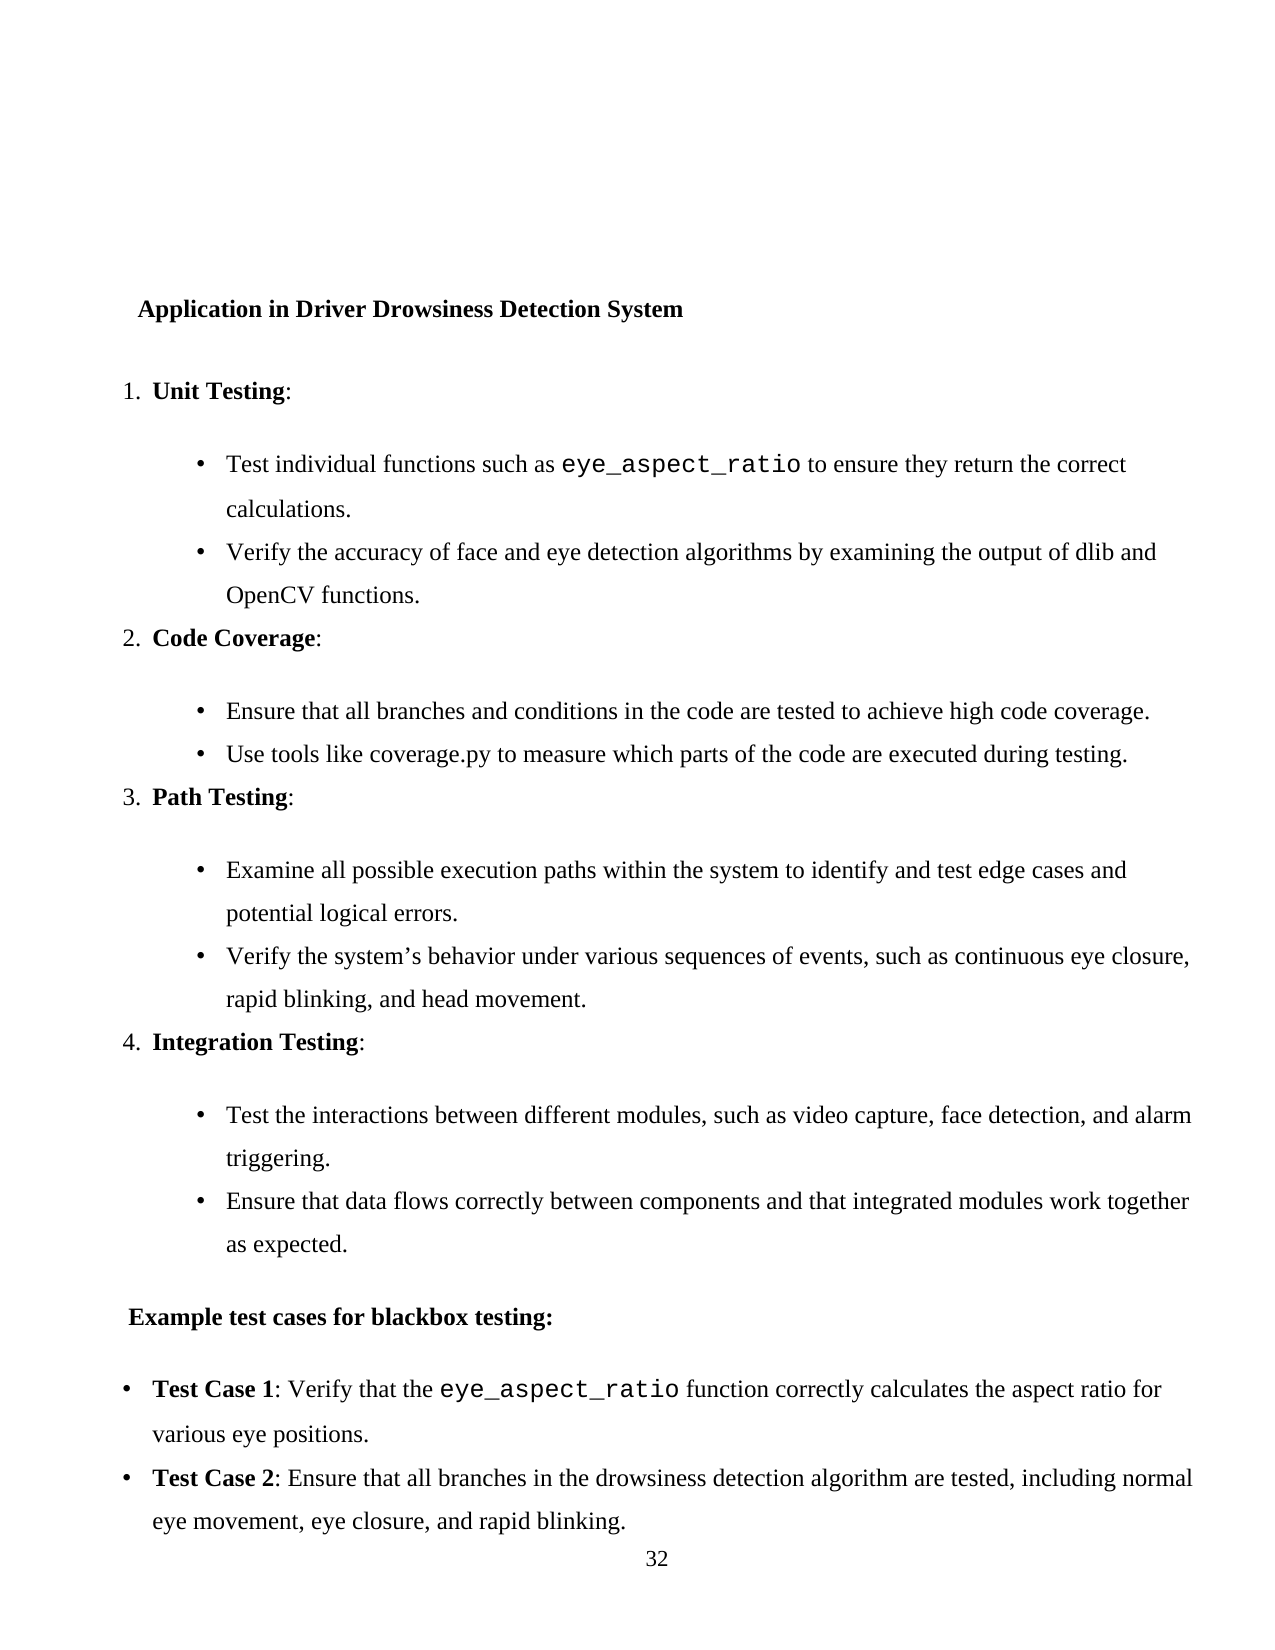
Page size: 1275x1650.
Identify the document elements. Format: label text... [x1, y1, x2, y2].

list Verify the accuracy of face and eye detection algorithms by examining the output of dlib and OpenCV functions. [196, 537, 1197, 609]
text Application in Driver Drowsiness Detection System [137, 294, 1138, 322]
list Verify the system’s behavior under various sequences of events, such as continuous eye closure, rapid blinking, and head movement. [196, 941, 1197, 1013]
text Example test cases for blackbox testing: [78, 1302, 1197, 1331]
list Use tools like coverage.py to measure which parts of the code are executed during testing. [196, 739, 1197, 768]
list Ensure that data flows correctly between components and that integrated modules work together as expected. [196, 1186, 1197, 1258]
list Code Coverage: [122, 623, 1197, 652]
list Path Testing: [122, 782, 1197, 811]
list Integration Testing: [122, 1027, 1197, 1056]
list Unit Testing: [122, 376, 1197, 405]
list Test the interactions between different modules, such as video capture, face detection, and alarm triggering. [196, 1100, 1197, 1172]
list Test Case 1: Verify that the eye_aspect_ratio function correctly calculates the aspect ratio for various eye positions. [122, 1374, 1197, 1448]
list Test Case 2: Ensure that all branches in the drowsiness detection algorithm are tested, including normal eye movement, eye closure, and rapid blinking. [122, 1463, 1197, 1534]
list Ensure that all branches and conditions in the code are tested to achieve high code coverage. [196, 696, 1197, 724]
list Examine all possible execution paths within the system to identify and test edge cases and potential logical errors. [196, 855, 1197, 927]
list Test individual functions such as eye_aspect_ratio to ensure they return the correct calculations. [196, 449, 1197, 523]
